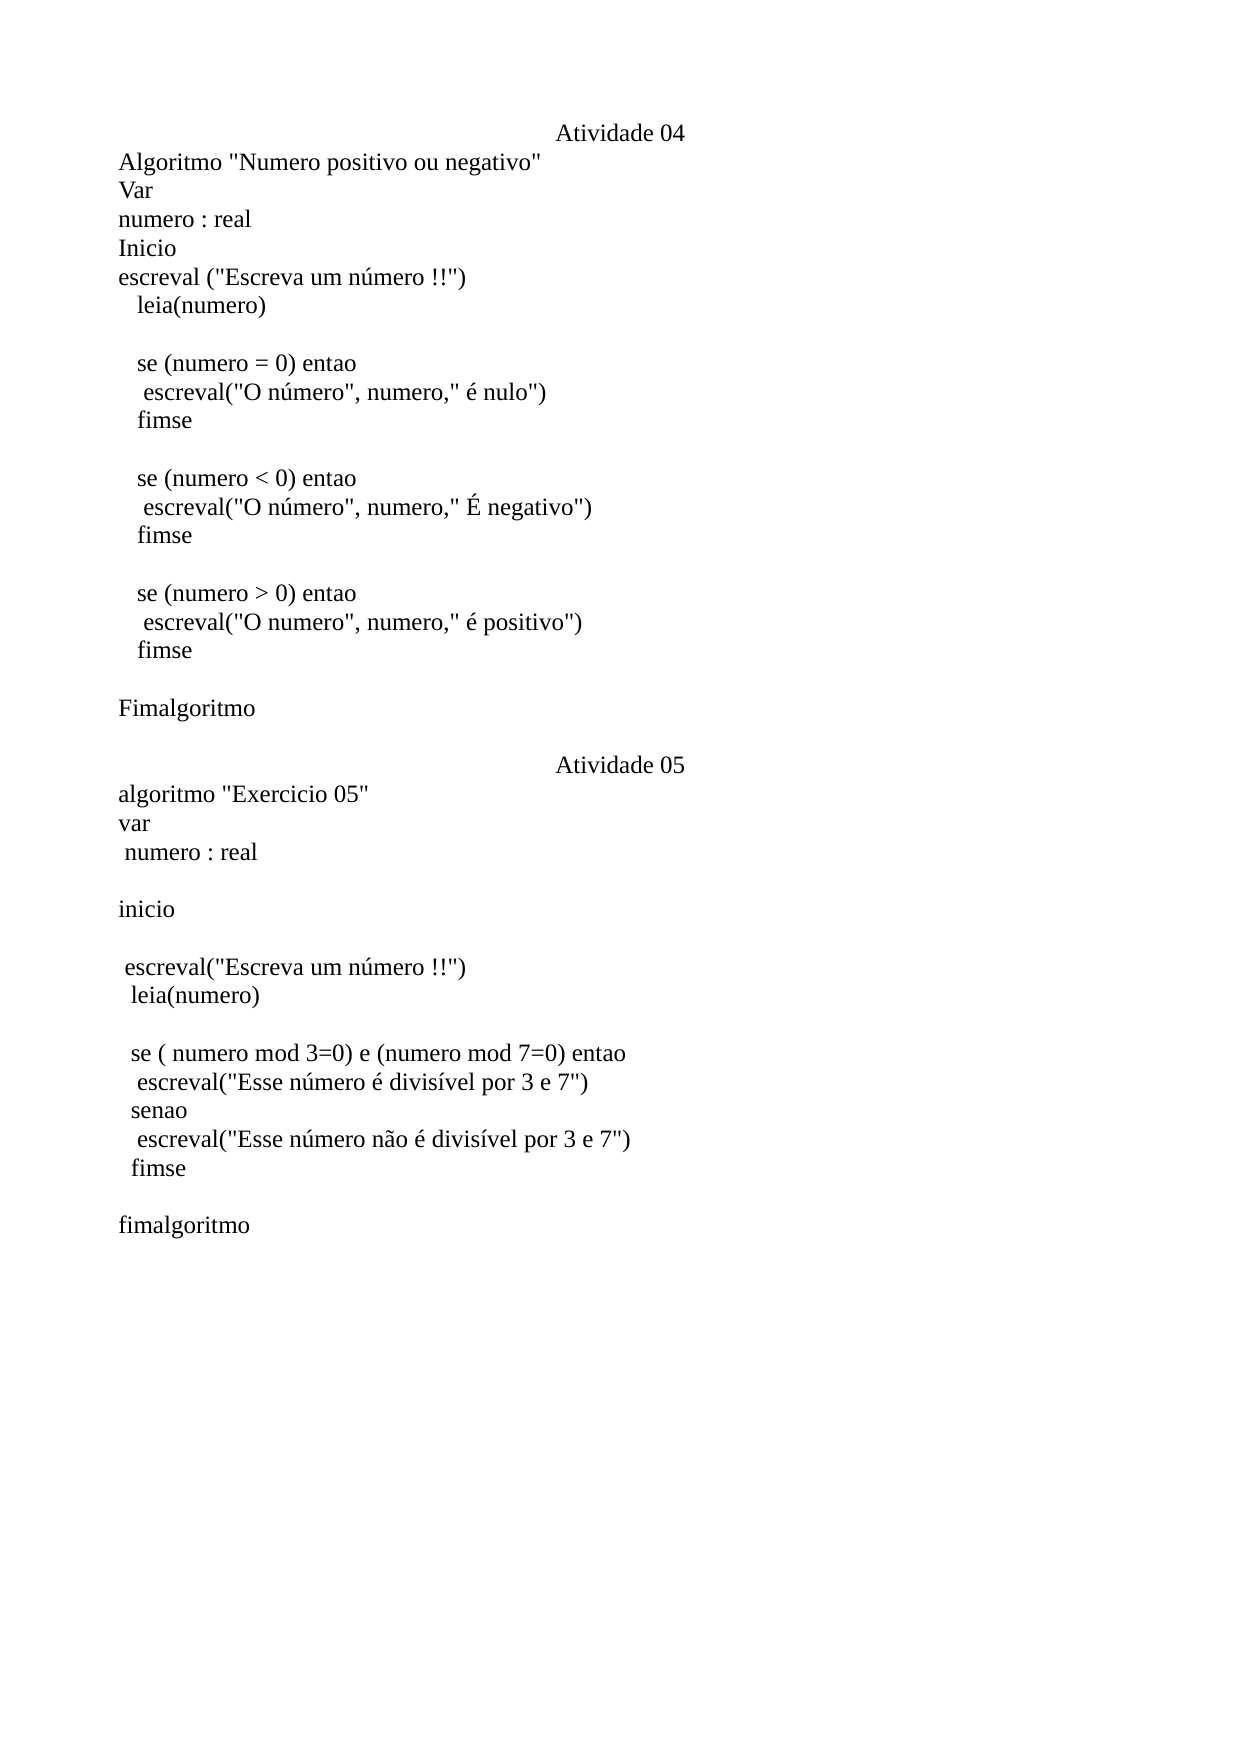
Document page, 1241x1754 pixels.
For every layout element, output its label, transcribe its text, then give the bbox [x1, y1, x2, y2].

text se (numero < 0) entao [118, 463, 1122, 492]
text leia(numero) [118, 981, 1122, 1009]
text escreval("O número", numero," é nulo") [118, 377, 1122, 406]
text escreval ("Escreva um número !!") [118, 262, 1122, 291]
text se ( numero mod 3=0) e (numero mod 7=0) entao [118, 1038, 1122, 1067]
text fimse [118, 406, 1122, 434]
text Fimalgoritmo [118, 693, 1122, 722]
text escreval("Esse número é divisível por 3 e 7") [118, 1067, 1122, 1096]
text se (numero = 0) entao [118, 348, 1122, 377]
text Inicio [118, 233, 1122, 262]
text senao [118, 1096, 1122, 1124]
text numero : real [118, 837, 1122, 866]
text se (numero > 0) entao [118, 578, 1122, 607]
text Algoritmo "Numero positivo ou negativo" [118, 147, 1122, 176]
text fimse [118, 636, 1122, 664]
text Atividade 04 [118, 118, 1122, 147]
text inicio [118, 894, 1122, 923]
text escreval("Esse número não é divisível por 3 e 7") [118, 1124, 1122, 1153]
text Atividade 05 [118, 751, 1122, 779]
text escreval("Escreva um número !!") [118, 952, 1122, 981]
text algoritmo "Exercicio 05" [118, 779, 1122, 808]
text var [118, 808, 1122, 837]
text leia(numero) [118, 291, 1122, 319]
text fimse [118, 1153, 1122, 1182]
text fimse [118, 521, 1122, 549]
text fimalgoritmo [118, 1211, 1122, 1239]
text numero : real [118, 204, 1122, 233]
text escreval("O número", numero," É negativo") [118, 492, 1122, 521]
text Var [118, 176, 1122, 204]
text escreval("O numero", numero," é positivo") [118, 607, 1122, 636]
